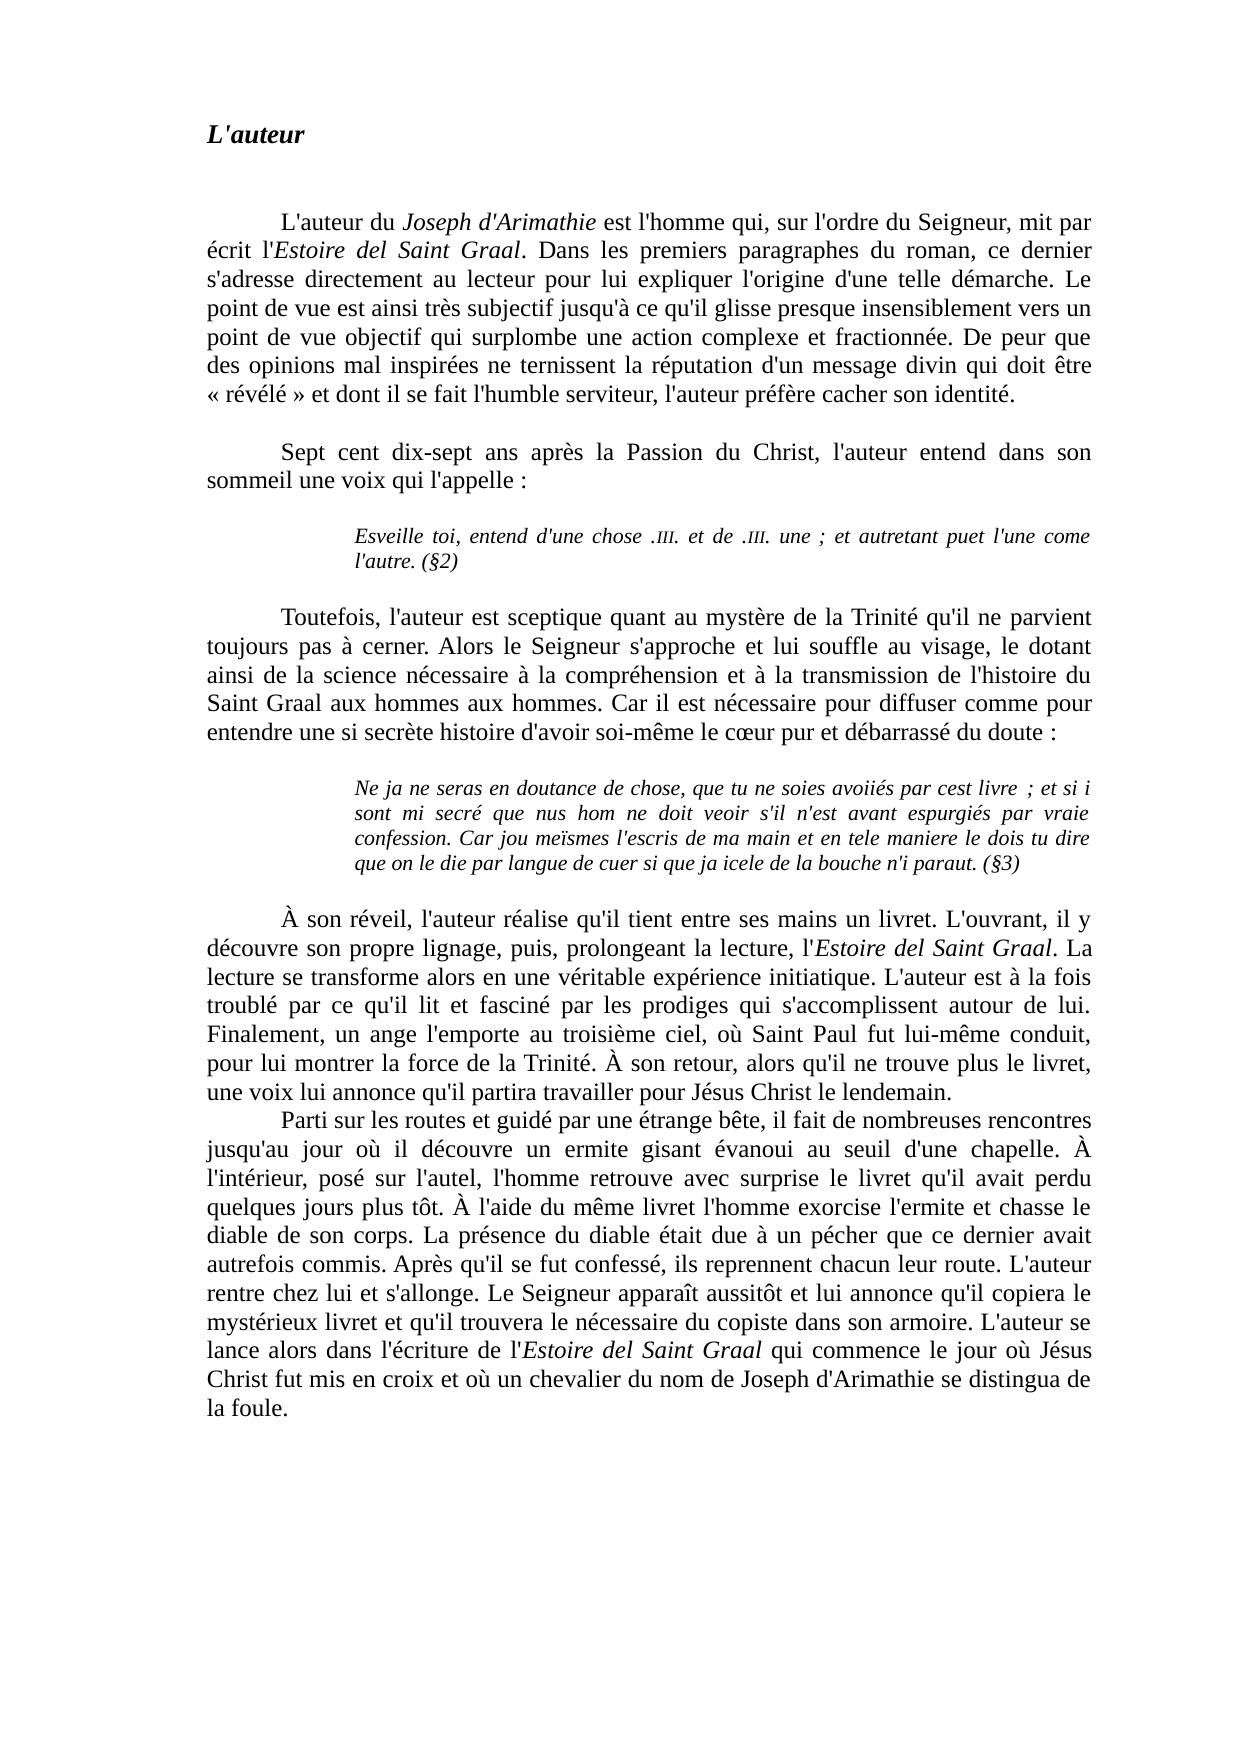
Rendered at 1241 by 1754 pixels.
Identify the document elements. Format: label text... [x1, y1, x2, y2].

text À son réveil, l'auteur réalise qu'il tient entre ses mains un livret. L'ouvrant, il y découvre son propre lignage, puis, prolongeant la lecture, l'Estoire del Saint Graal. La lecture se transforme alors en une véritable expérience initiatique. L'auteur est à la fois troublé par ce qu'il lit et fasciné par les prodiges qui s'accomplissent autour de lui. Finalement, un ange l'emporte au troisième ciel, où Saint Paul fut lui-même conduit, pour lui montrer la force de la Trinité. À son retour, alors qu'il ne trouve plus le livret, une voix lui annonce qu'il partira travailler pour Jésus Christ le lendemain. [207, 904, 1093, 1106]
text L'auteur du Joseph d'Arimathie est l'homme qui, sur l'ordre du Seigneur, mit par écrit l'Estoire del Saint Graal. Dans les premiers paragraphes du roman, ce dernier s'adresse directement au lecteur pour lui expliquer l'origine d'une telle démarche. Le point de vue est ainsi très subjectif jusqu'à ce qu'il glisse presque insensiblement vers un point de vue objectif qui surplombe une action complexe et fractionnée. De peur que des opinions mal inspirées ne ternissent la réputation d'un message divin qui doit être « révélé » et dont il se fait l'humble serviteur, l'auteur préfère cacher son identité. [207, 207, 1093, 408]
text Toutefois, l'auteur est sceptique quant au mystère de la Trinité qu'il ne parvient toujours pas à cerner. Alors le Seigneur s'approche et lui souffle au visage, le dotant ainsi de la science nécessaire à la compréhension et à la transmission de l'histoire du Saint Graal aux hommes aux hommes. Car il est nécessaire pour diffuser comme pour entendre une si secrète histoire d'avoir soi-même le cœur pur et débarrassé du doute : [207, 602, 1093, 746]
text Ne ja ne seras en doutance de chose, que tu ne soies avoiiés par cest livre ; et si i sont mi secré que nus hom ne doit veoir s'il n'est avant espurgiés par vraie confession. Car jou meïsmes l'escris de ma main et en tele maniere le dois tu dire que on le die par langue de cuer si que ja icele de la bouche n'i paraut. (§3) [354, 775, 1093, 876]
text Esveille toi, entend d'une chose .iii. et de .iii. une ; et autretant puet l'une come l'autre. (§2) [354, 523, 1093, 573]
text Sept cent dix-sept ans après la Passion du Christ, l'auteur entend dans son sommeil une voix qui l'appelle : [207, 437, 1093, 494]
text L'auteur [207, 118, 1093, 149]
text Parti sur les routes et guidé par une étrange bête, il fait de nombreuses rencontres jusqu'au jour où il découvre un ermite gisant évanoui au seuil d'une chapelle. À l'intérieur, posé sur l'autel, l'homme retrouve avec surprise le livret qu'il avait perdu quelques jours plus tôt. À l'aide du même livret l'homme exorcise l'ermite et chasse le diable de son corps. La présence du diable était due à un pécher que ce dernier avait autrefois commis. Après qu'il se fut confessé, ils reprennent chacun leur route. L'auteur rentre chez lui et s'allonge. Le Seigneur apparaît aussitôt et lui annonce qu'il copiera le mystérieux livret et qu'il trouvera le nécessaire du copiste dans son armoire. L'auteur se lance alors dans l'écriture de l'Estoire del Saint Graal qui commence le jour où Jésus Christ fut mis en croix et où un chevalier du nom de Joseph d'Arimathie se distingua de la foule. [207, 1106, 1093, 1422]
